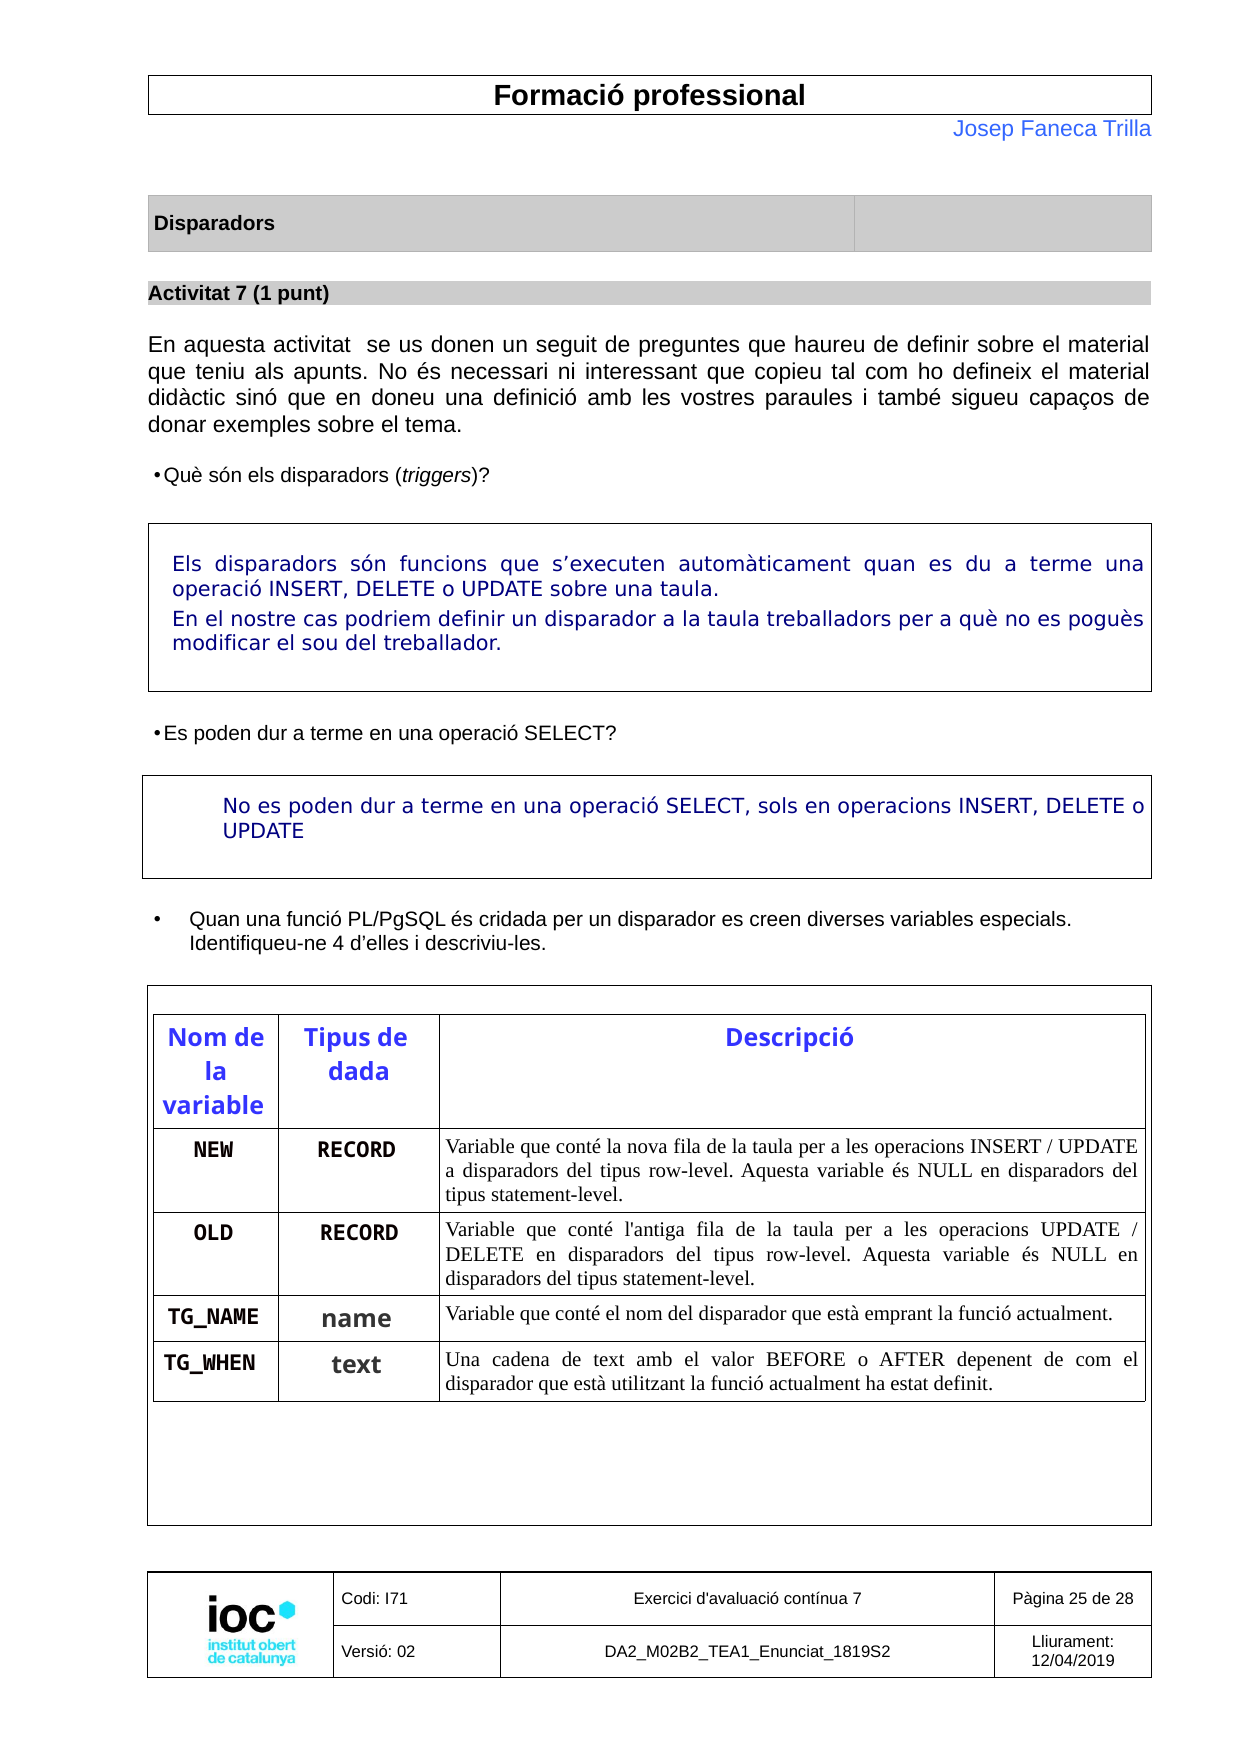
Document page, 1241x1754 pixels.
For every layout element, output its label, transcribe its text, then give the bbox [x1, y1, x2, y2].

table_cell name [279, 1296, 439, 1341]
table_header Tipus de dada [279, 1015, 439, 1128]
table_cell TG_WHEN [154, 1342, 278, 1401]
table_cell Una cadena de text amb el valor BEFORE o AFTER depenent de com el disparador que està utilitzant la funció actualment ha estat definit. [440, 1342, 1145, 1401]
table_cell NEW [154, 1129, 278, 1212]
table_header Nom de la variable [154, 1015, 278, 1128]
table_header No es poden dur a terme en una operació SELECT, sols en operacions INSERT, DELETE o UPDATE [143, 776, 1151, 878]
table_header [855, 196, 1151, 251]
table_cell Variable que conté la nova fila de la taula per a les operacions INSERT / UPDATE a disparadors del tipus row-level. Aquesta variable és NULL en disparadors del tipus statement-level. [440, 1129, 1145, 1212]
picture [195, 1581, 309, 1677]
table_header Disparadors [149, 196, 854, 251]
list Es poden dur a terme en una operació SELECT? [154, 721, 1151, 745]
table_header Descripció [440, 1015, 1145, 1128]
table_header [148, 986, 1151, 1525]
text Activitat 7 (1 punt) [148, 281, 1151, 305]
table_cell text [279, 1342, 439, 1401]
list Quan una funció PL/PgSQL és cridada per un disparador es creen diverses variables especials. Identifiqueu-ne 4 d’elles i descriviu-les. [154, 907, 1151, 955]
table_cell Variable que conté el nom del disparador que està emprant la funció actualment. [440, 1296, 1145, 1341]
table_cell RECORD [279, 1213, 439, 1295]
table_cell Variable que conté l'antiga fila de la taula per a les operacions UPDATE / DELETE en disparadors del tipus row-level. Aquesta variable és NULL en disparadors del tipus statement-level. [440, 1213, 1145, 1295]
table_cell TG_NAME [154, 1296, 278, 1341]
table_header Els disparadors són funcions que s’executen automàticament quan es du a terme una operació INSERT, DELETE o UPDATE sobre una taula. En el nostre cas podriem definir un disparador a la taula treballadors per a què no es poguès modificar el sou del treballador. [149, 524, 1151, 691]
text En aquesta activitat se us donen un seguit de preguntes que haureu de definir sobre el material que teniu als apunts. No és necessari ni interessant que copieu tal com ho defineix el material didàctic sinó que en doneu una definició amb les vostres paraules i també sigueu capaços de donar exemples sobre el tema. [148, 331, 1151, 437]
table_cell RECORD [279, 1129, 439, 1212]
list Què són els disparadors (triggers)? [154, 463, 1151, 487]
table_cell OLD [154, 1213, 278, 1295]
